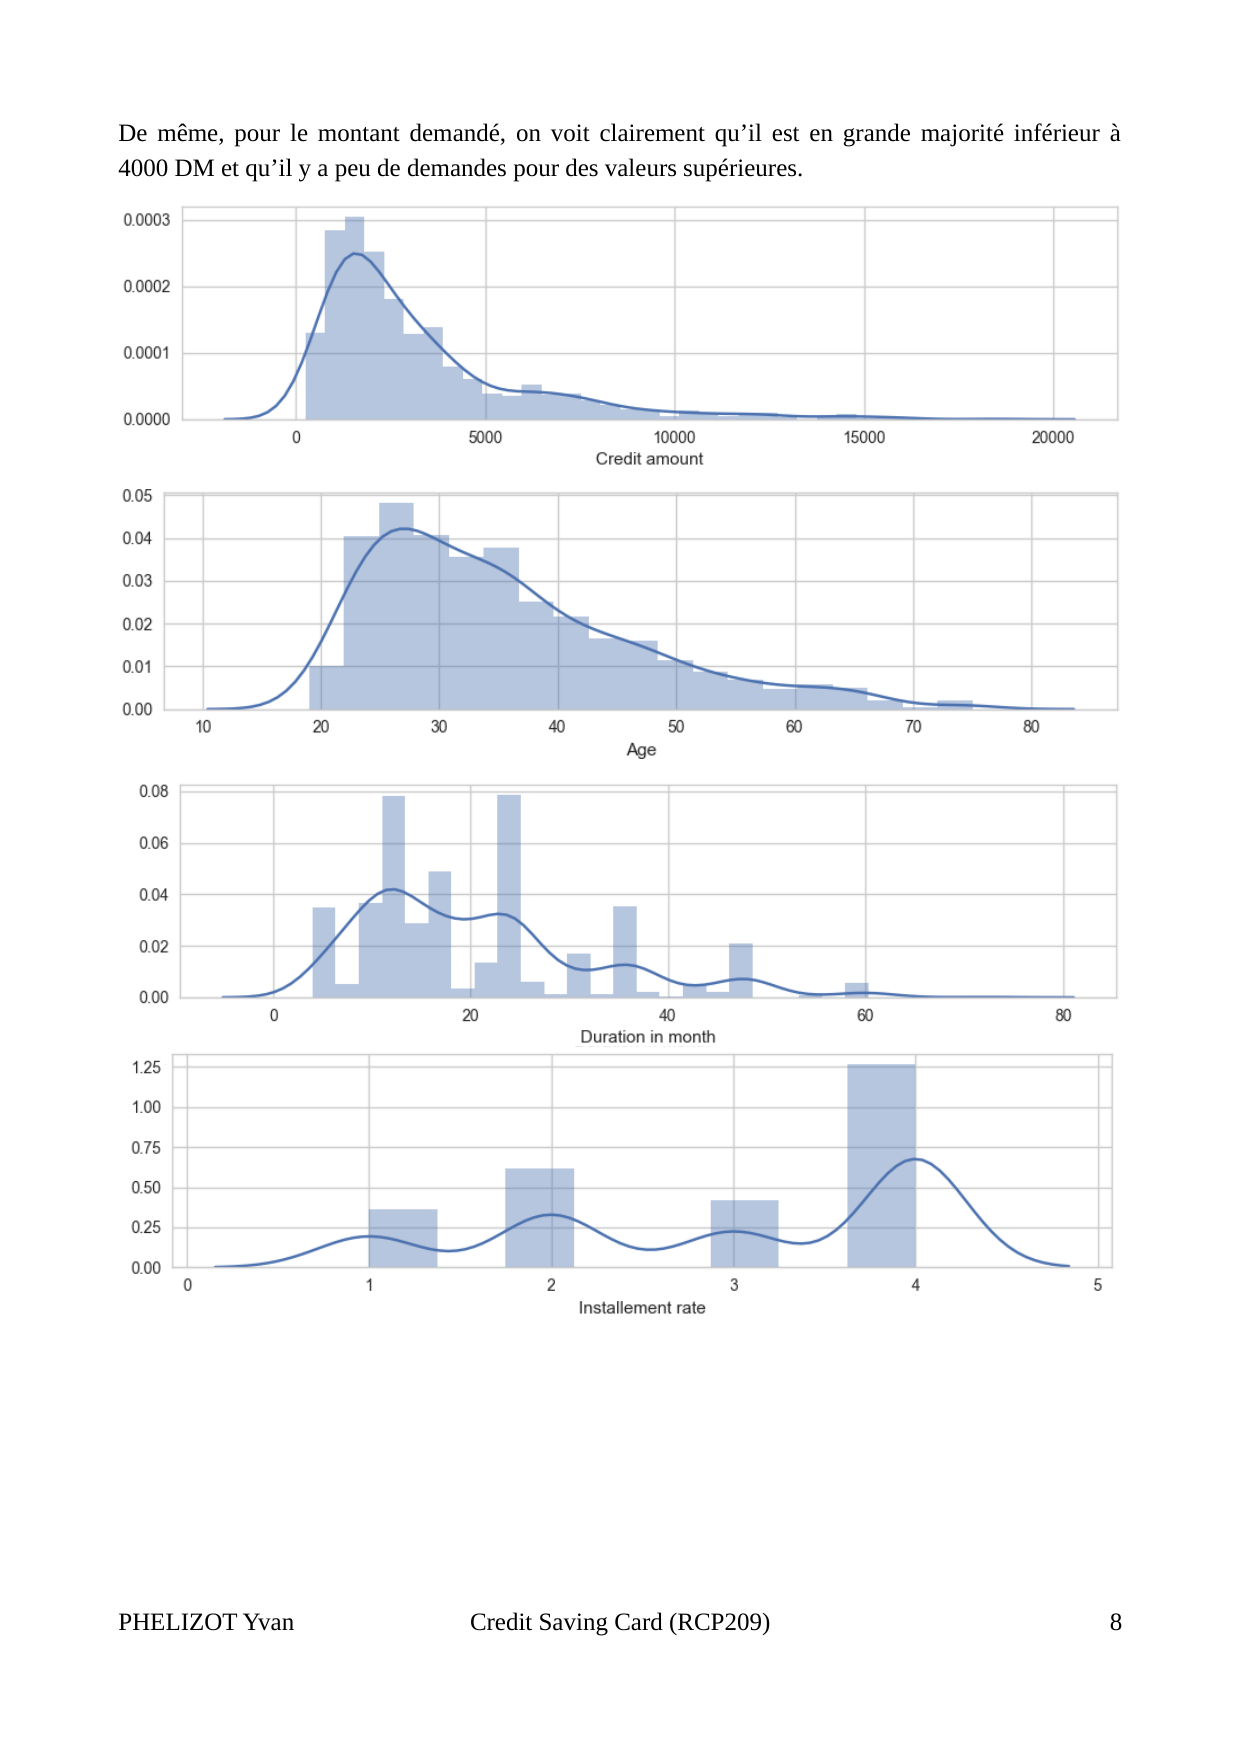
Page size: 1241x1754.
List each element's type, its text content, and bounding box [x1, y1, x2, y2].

picture [118, 488, 1123, 759]
text De même, pour le montant demandé, on voit clairement qu’il est en grande majorité inférieur à 4000 DM et qu’il y a peu de demandes pour des valeurs supérieures. [118, 118, 1122, 181]
picture [118, 201, 1123, 468]
picture [118, 778, 1123, 1317]
